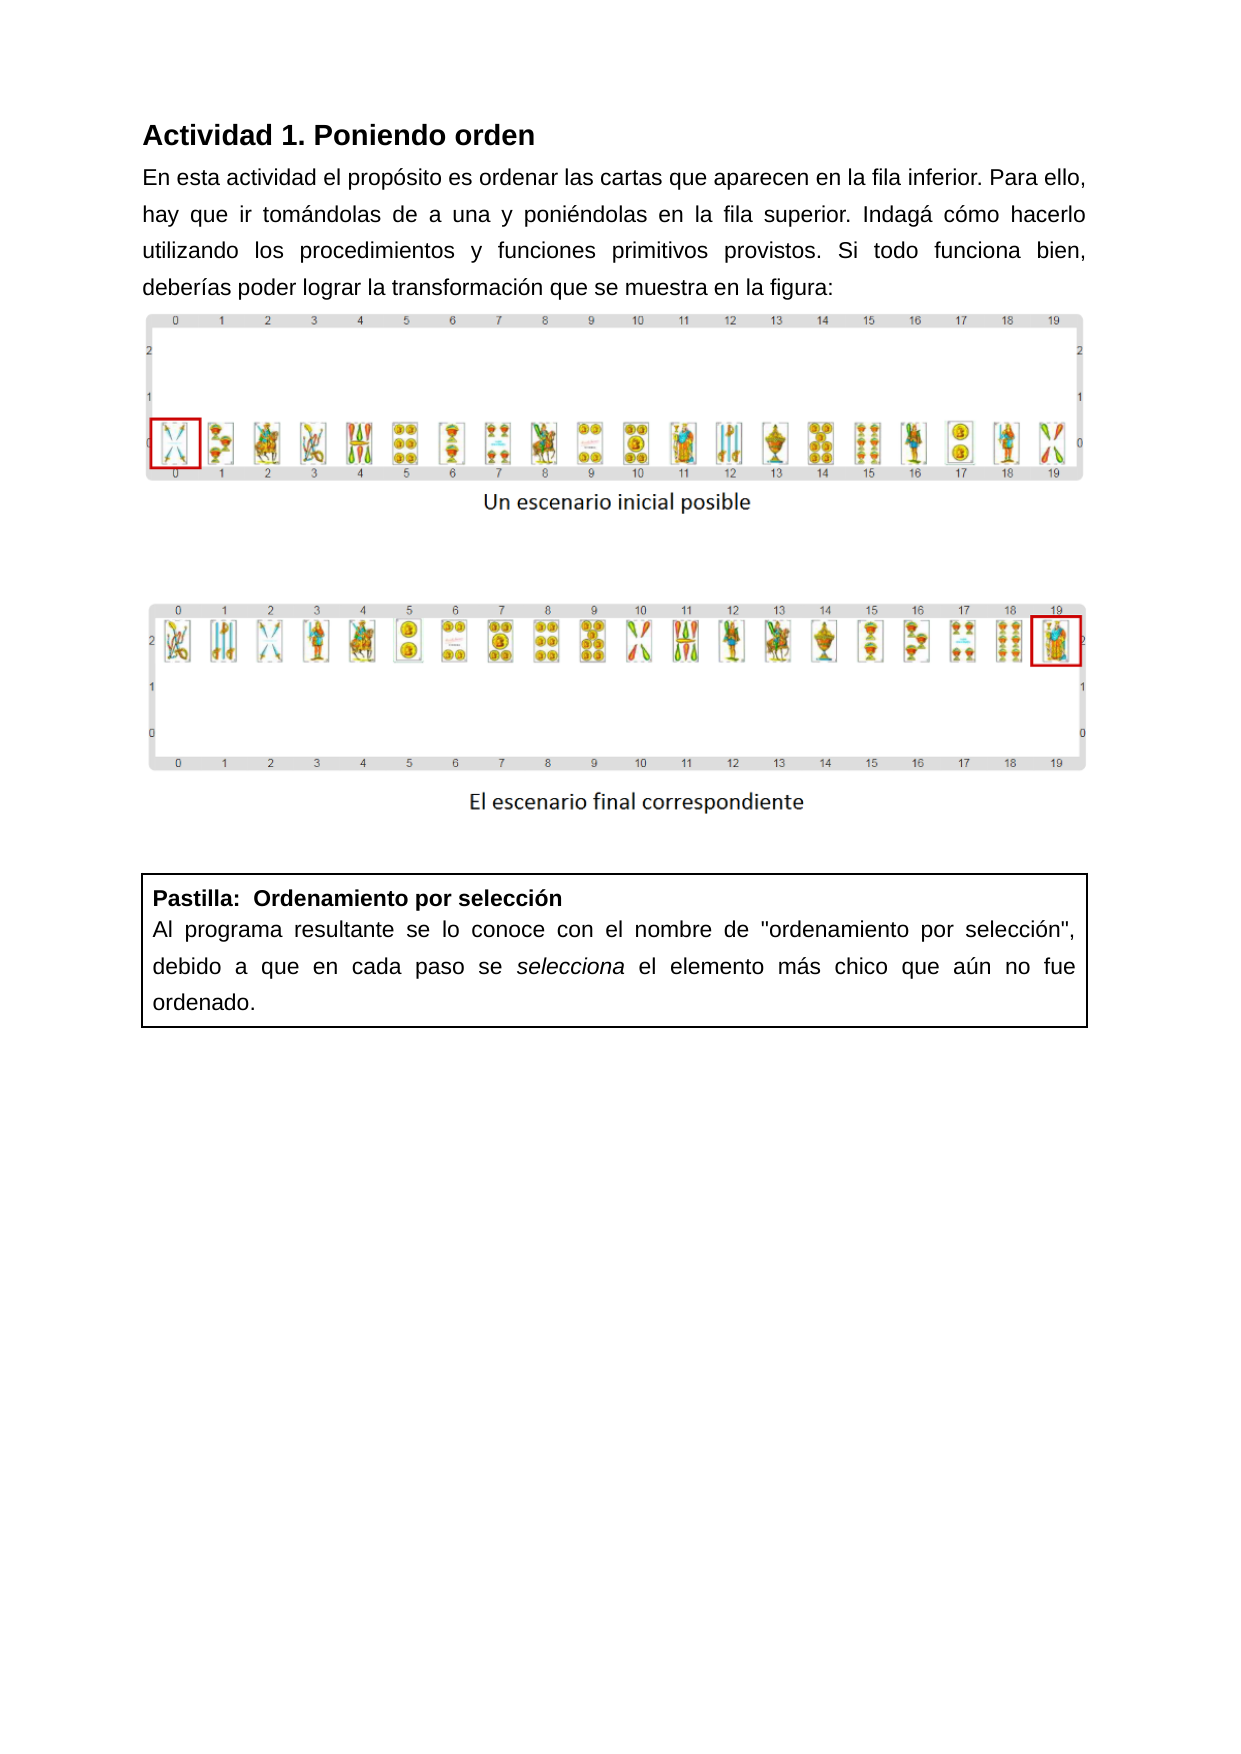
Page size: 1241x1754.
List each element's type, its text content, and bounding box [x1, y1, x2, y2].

table_header Pastilla: Ordenamiento por selección Al programa resultante se lo conoce con el nombre de "ordenamiento por selección", debido a que en cada paso se selecciona el elemento más chico que aún no fue ordenado. [143, 875, 1086, 1026]
picture [142, 309, 1087, 826]
text Actividad 1. Poniendo orden [142, 118, 1087, 152]
text En esta actividad el propósito es ordenar las cartas que aparecen en la fila inferior. Para ello, hay que ir tomándolas de a una y poniéndolas en la fila superior. Indagá cómo hacerlo utilizando los procedimientos y funciones primitivos provistos. Si todo funciona bien, deberías poder lograr la transformación que se muestra en la figura: [142, 164, 1087, 300]
